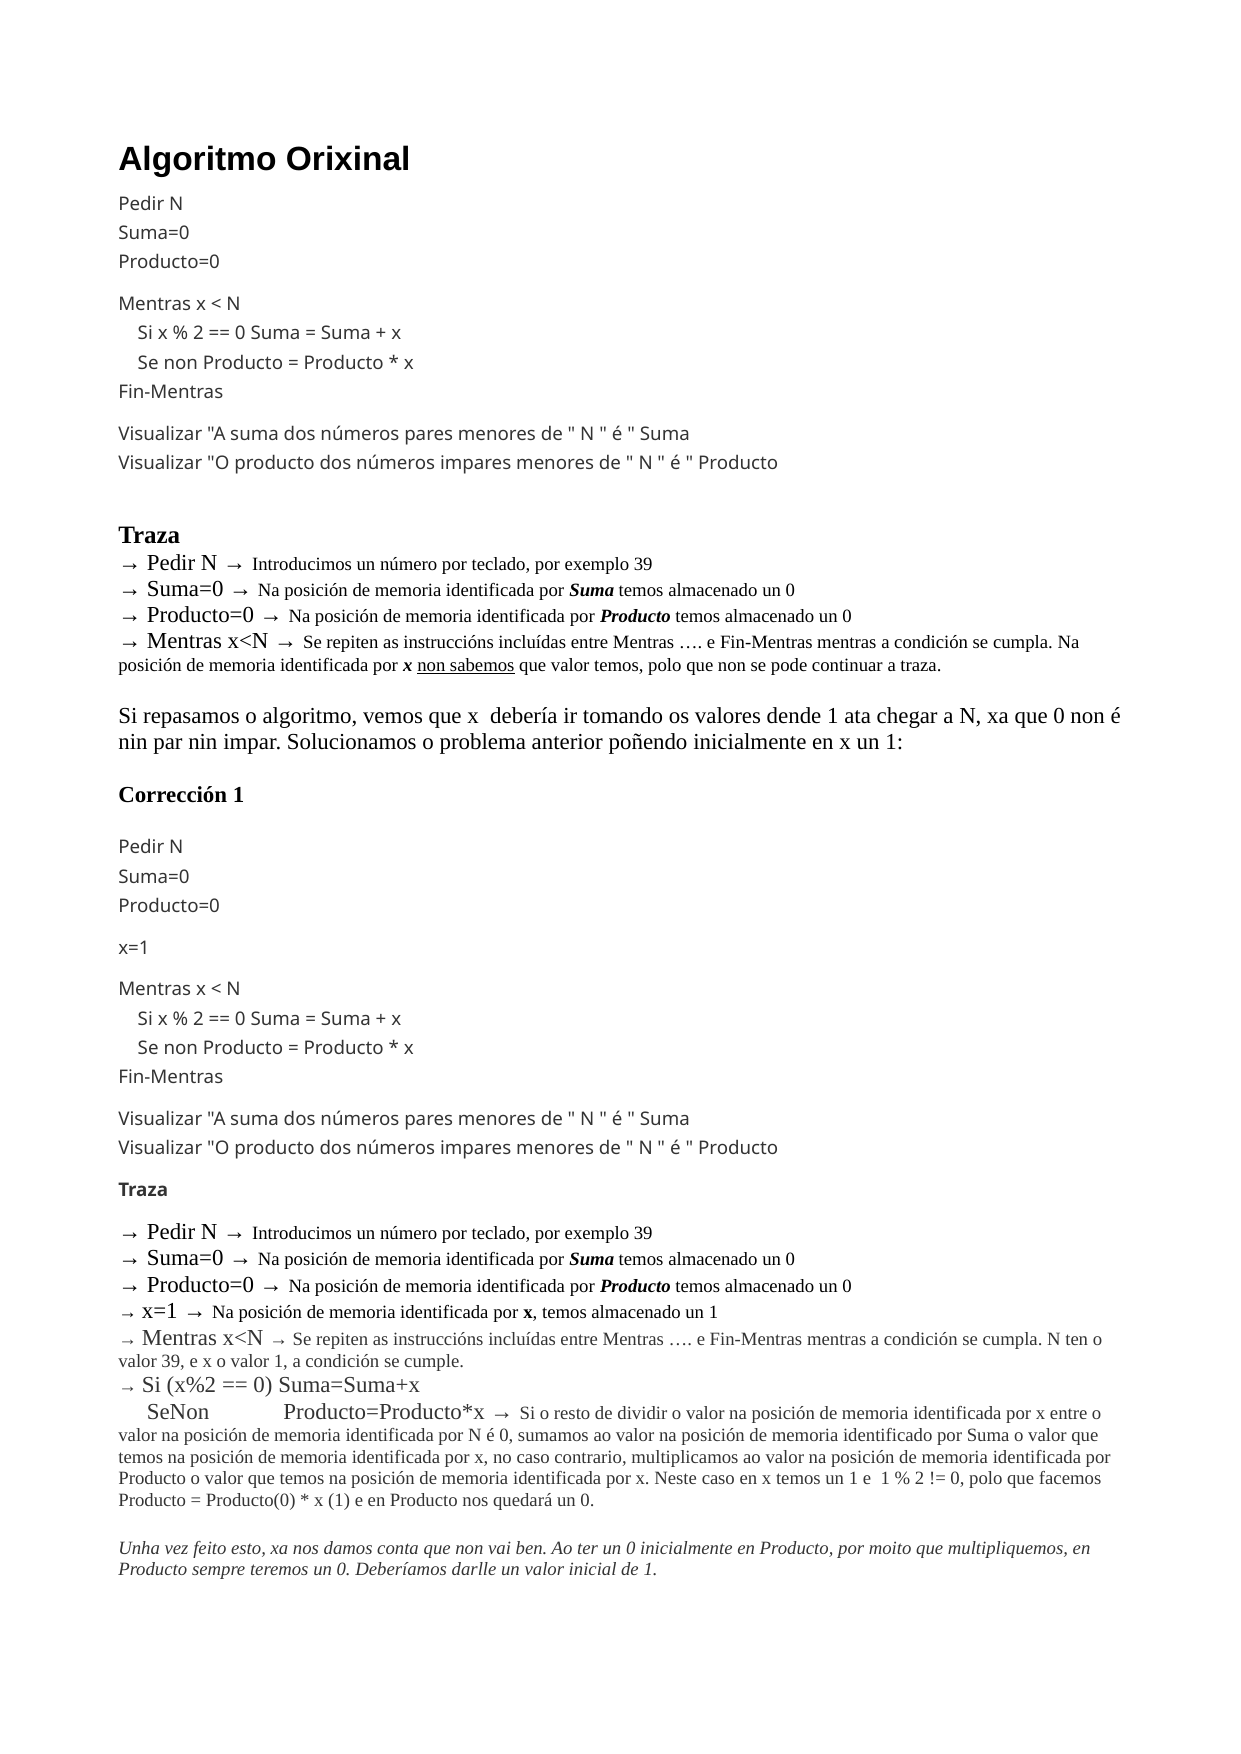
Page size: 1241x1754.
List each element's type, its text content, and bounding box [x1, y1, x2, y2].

text → x=1 → Na posición de memoria identificada por x, temos almacenado un 1 [118, 1297, 1122, 1323]
text → Producto=0 → Na posición de memoria identificada por Producto temos almacenado un 0 [118, 601, 1122, 628]
text → Si (x%2 == 0) Suma=Suma+x [118, 1371, 1122, 1398]
text → Mentras x<N → Se repiten as instruccións incluídas entre Mentras …. e Fin-Mentras mentras a condición se cumpla. Na posición de memoria identificada por x non sabemos que valor temos, polo que non se pode continuar a traza. [118, 628, 1122, 676]
text Si repasamos o algoritmo, vemos que x debería ir tomando os valores dende 1 ata chegar a N, xa que 0 non é nin par nin impar. Solucionamos o problema anterior poñendo inicialmente en x un 1: [118, 702, 1122, 754]
text → Producto=0 → Na posición de memoria identificada por Producto temos almacenado un 0 [118, 1271, 1122, 1297]
text Unha vez feito esto, xa nos damos conta que non vai ben. Ao ter un 0 inicialmente en Producto, por moito que multipliquemos, en Producto sempre teremos un 0. Deberíamos darlle un valor inicial de 1. [118, 1537, 1122, 1580]
text SeNon Producto=Producto*x → Si o resto de dividir o valor na posición de memoria identificada por x entre o valor na posición de memoria identificada por N é 0, sumamos ao valor na posición de memoria identificado por Suma o valor que temos na posición de memoria identificada por x, no caso contrario, multiplicamos ao valor na posición de memoria identificada por Producto o valor que temos na posición de memoria identificada por x. Neste caso en x temos un 1 e 1 % 2 != 0, polo que facemos Producto = Producto(0) * x (1) e en Producto nos quedará un 0. [118, 1398, 1122, 1510]
text → Mentras x<N → Se repiten as instruccións incluídas entre Mentras …. e Fin-Mentras mentras a condición se cumpla. N ten o valor 39, e x o valor 1, a condición se cumple. [118, 1323, 1122, 1371]
text → Pedir N → Introducimos un número por teclado, por exemplo 39 [118, 1218, 1122, 1244]
text Mentras x < N Si x % 2 == 0 Suma = Suma + x Se non Producto = Producto * x Fin-Mentras [118, 290, 1122, 404]
text → Suma=0 → Na posición de memoria identificada por Suma temos almacenado un 0 [118, 575, 1122, 601]
text → Pedir N → Introducimos un número por teclado, por exemplo 39 [118, 548, 1122, 575]
text Traza [118, 520, 1122, 548]
text Pedir N Suma=0 Producto=0 [118, 834, 1122, 918]
subtitle Algoritmo Orixinal [118, 139, 1122, 178]
text Traza [118, 1176, 1122, 1202]
text Pedir N Suma=0 Producto=0 [118, 190, 1122, 274]
text Visualizar "A suma dos números pares menores de " N " é " Suma Visualizar "O producto dos números impares menores de " N " é " Producto [118, 1105, 1122, 1160]
text Corrección 1 [118, 781, 1122, 807]
text Mentras x < N Si x % 2 == 0 Suma = Suma + x Se non Producto = Producto * x Fin-Mentras [118, 976, 1122, 1089]
text → Suma=0 → Na posición de memoria identificada por Suma temos almacenado un 0 [118, 1244, 1122, 1271]
text Visualizar "A suma dos números pares menores de " N " é " Suma Visualizar "O producto dos números impares menores de " N " é " Producto [118, 420, 1122, 475]
text x=1 [118, 934, 1122, 959]
